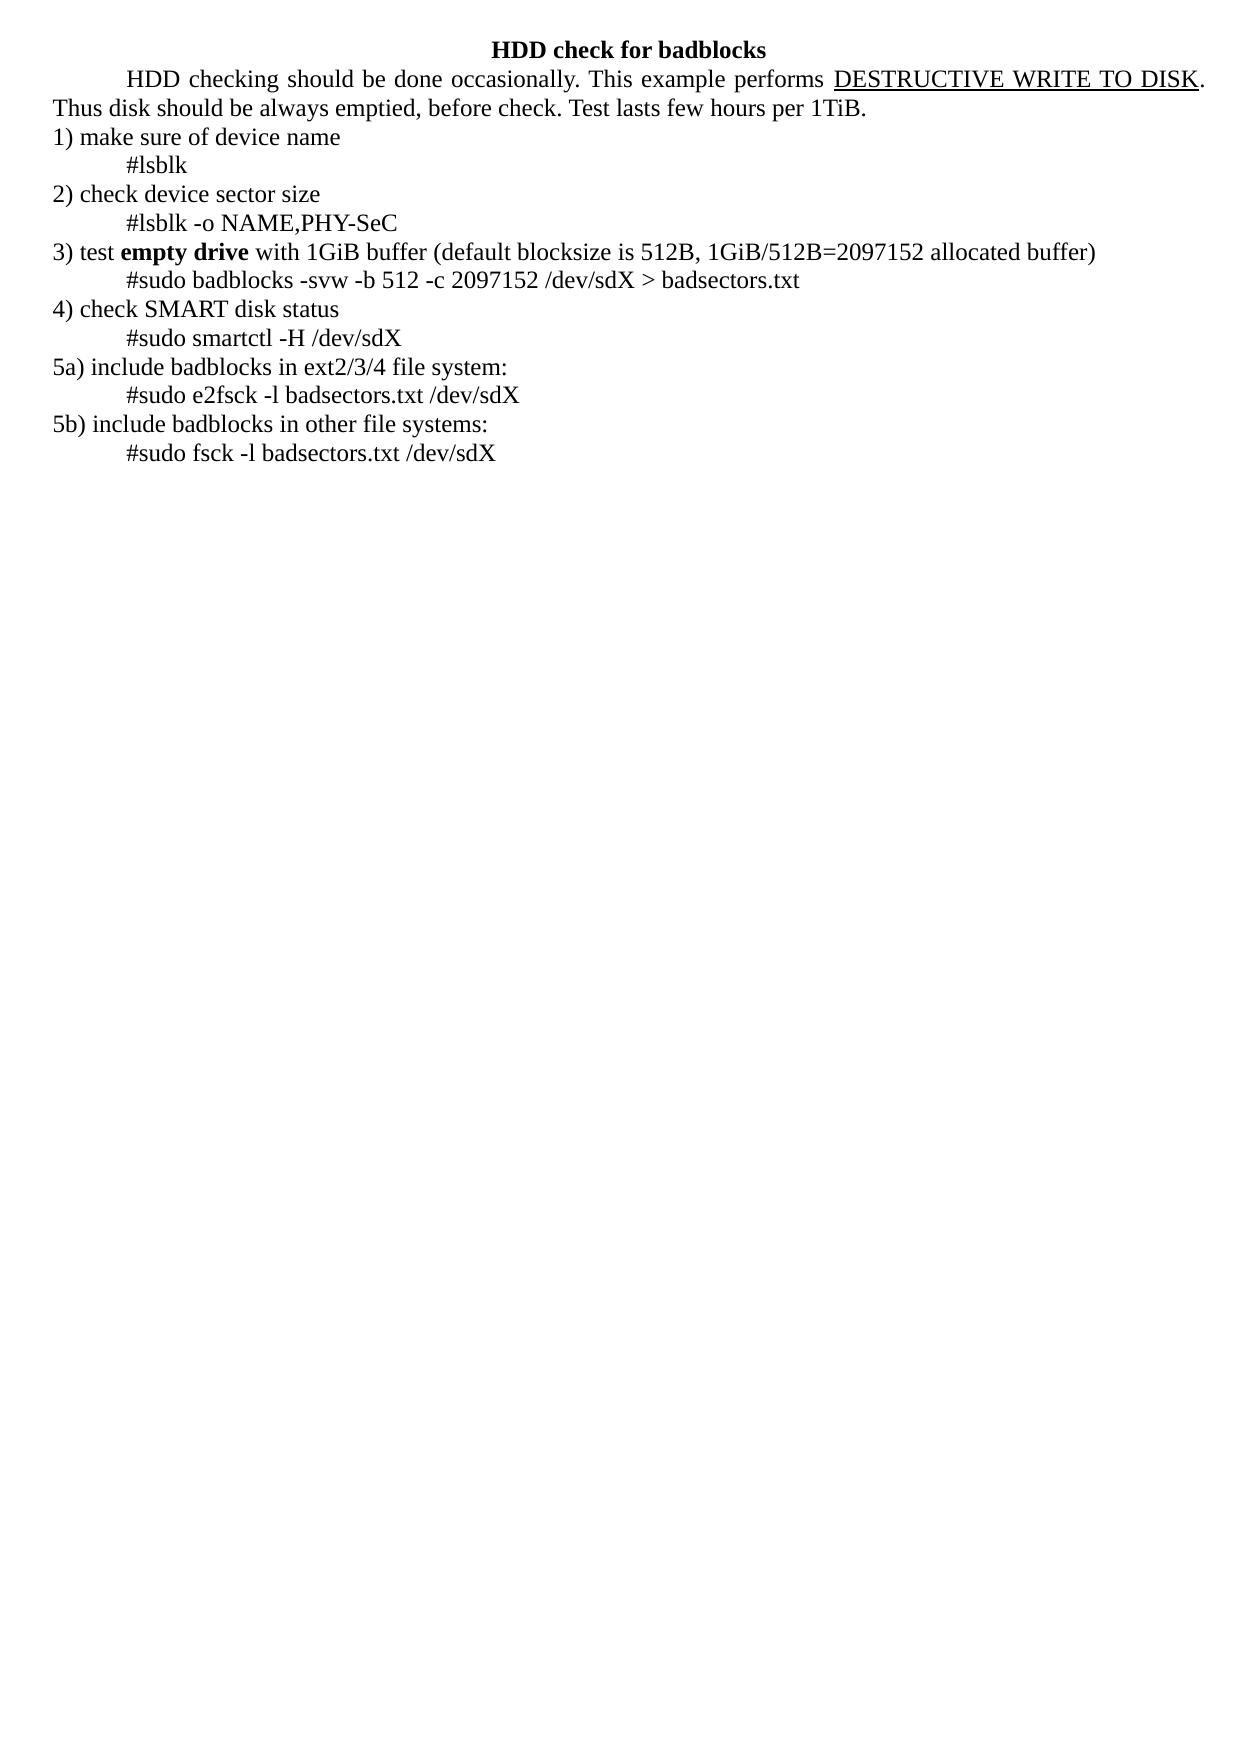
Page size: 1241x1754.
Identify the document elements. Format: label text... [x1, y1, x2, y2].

text #sudo fsck -l badsectors.txt /dev/sdX [52, 438, 1205, 467]
text #sudo e2fsck -l badsectors.txt /dev/sdX [52, 380, 1205, 409]
text #lsblk -o NAME,PHY-SeC [52, 208, 1205, 237]
text 5b) include badblocks in other file systems: [52, 409, 1205, 438]
text #lsblk [52, 150, 1205, 179]
text 1) make sure of device name [52, 122, 1205, 150]
text 4) check SMART disk status [52, 294, 1205, 323]
text #sudo badblocks -svw -b 512 -c 2097152 /dev/sdX > badsectors.txt [52, 265, 1205, 294]
text 2) check device sector size [52, 179, 1205, 208]
text #sudo smartctl -H /dev/sdX [52, 323, 1205, 352]
text HDD checking should be done occasionally. This example performs DESTRUCTIVE WRITE TO DISK. Thus disk should be always emptied, before check. Test lasts few hours per 1TiB. [52, 64, 1205, 122]
text 3) test empty drive with 1GiB buffer (default blocksize is 512B, 1GiB/512B=2097152 allocated buffer) [52, 237, 1205, 265]
text HDD check for badblocks [52, 35, 1205, 64]
text 5a) include badblocks in ext2/3/4 file system: [52, 352, 1205, 380]
